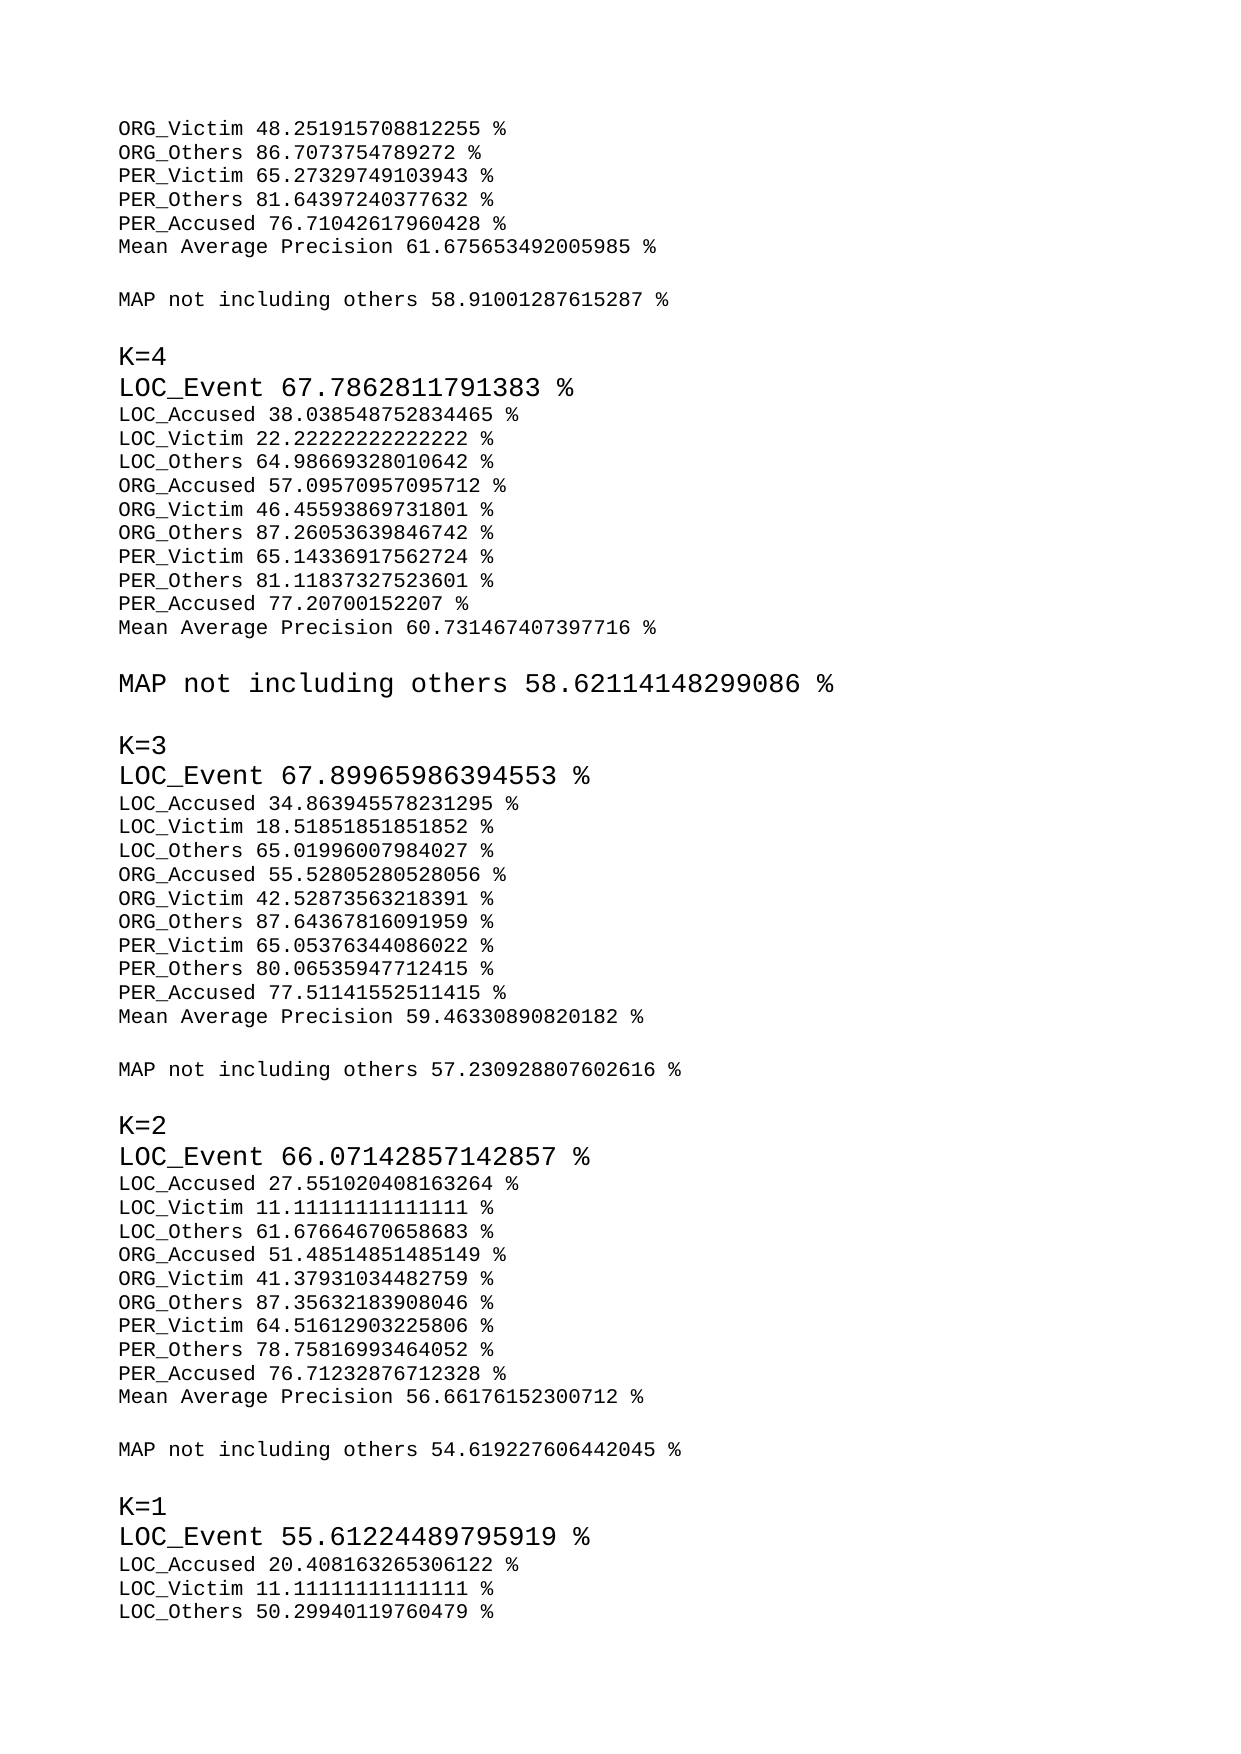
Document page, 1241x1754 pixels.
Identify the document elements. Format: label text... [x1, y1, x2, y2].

text Mean Average Precision 56.66176152300712 % [118, 1386, 1122, 1410]
text LOC_Victim 22.22222222222222 % [118, 428, 1122, 451]
text ORG_Others 86.7073754789272 % [118, 142, 1122, 165]
text PER_Victim 65.14336917562724 % [118, 546, 1122, 569]
text ORG_Victim 41.37931034482759 % [118, 1268, 1122, 1292]
text LOC_Event 67.7862811791383 % [118, 373, 1122, 404]
text LOC_Others 65.01996007984027 % [118, 840, 1122, 864]
text LOC_Others 64.98669328010642 % [118, 451, 1122, 475]
text K=2 [118, 1112, 1122, 1143]
text LOC_Accused 20.408163265306122 % [118, 1554, 1122, 1578]
text PER_Others 81.11837327523601 % [118, 569, 1122, 593]
text PER_Accused 77.51141552511415 % [118, 982, 1122, 1006]
text LOC_Accused 27.551020408163264 % [118, 1173, 1122, 1197]
text K=3 [118, 731, 1122, 762]
text PER_Victim 64.51612903225806 % [118, 1315, 1122, 1339]
text LOC_Victim 18.51851851851852 % [118, 817, 1122, 840]
text PER_Victim 65.27329749103943 % [118, 165, 1122, 189]
text PER_Victim 65.05376344086022 % [118, 935, 1122, 958]
text ORG_Accused 57.09570957095712 % [118, 475, 1122, 499]
text ORG_Accused 51.48514851485149 % [118, 1244, 1122, 1268]
text LOC_Accused 38.038548752834465 % [118, 404, 1122, 428]
text LOC_Victim 11.11111111111111 % [118, 1197, 1122, 1221]
text LOC_Event 67.89965986394553 % [118, 762, 1122, 793]
text MAP not including others 54.619227606442045 % [118, 1439, 1122, 1463]
text ORG_Others 87.64367816091959 % [118, 911, 1122, 935]
text Mean Average Precision 60.731467407397716 % [118, 617, 1122, 641]
text PER_Others 80.06535947712415 % [118, 958, 1122, 982]
text PER_Others 81.64397240377632 % [118, 189, 1122, 213]
text ORG_Others 87.35632183908046 % [118, 1292, 1122, 1315]
text MAP not including others 58.62114148299086 % [118, 670, 1122, 701]
text K=4 [118, 343, 1122, 373]
text MAP not including others 58.91001287615287 % [118, 289, 1122, 313]
text LOC_Others 50.29940119760479 % [118, 1601, 1122, 1625]
text ORG_Victim 46.45593869731801 % [118, 499, 1122, 522]
text Mean Average Precision 59.46330890820182 % [118, 1006, 1122, 1029]
text ORG_Others 87.26053639846742 % [118, 522, 1122, 546]
text LOC_Accused 34.863945578231295 % [118, 793, 1122, 817]
text PER_Accused 77.20700152207 % [118, 593, 1122, 617]
text PER_Accused 76.71042617960428 % [118, 213, 1122, 236]
text LOC_Event 55.61224489795919 % [118, 1523, 1122, 1554]
text PER_Others 78.75816993464052 % [118, 1339, 1122, 1363]
text MAP not including others 57.230928807602616 % [118, 1059, 1122, 1082]
text ORG_Victim 48.251915708812255 % [118, 118, 1122, 142]
text LOC_Event 66.07142857142857 % [118, 1143, 1122, 1173]
text PER_Accused 76.71232876712328 % [118, 1363, 1122, 1386]
text LOC_Others 61.67664670658683 % [118, 1221, 1122, 1244]
text ORG_Accused 55.52805280528056 % [118, 864, 1122, 887]
text ORG_Victim 42.52873563218391 % [118, 887, 1122, 911]
text Mean Average Precision 61.675653492005985 % [118, 236, 1122, 260]
text K=1 [118, 1492, 1122, 1523]
text LOC_Victim 11.11111111111111 % [118, 1578, 1122, 1601]
